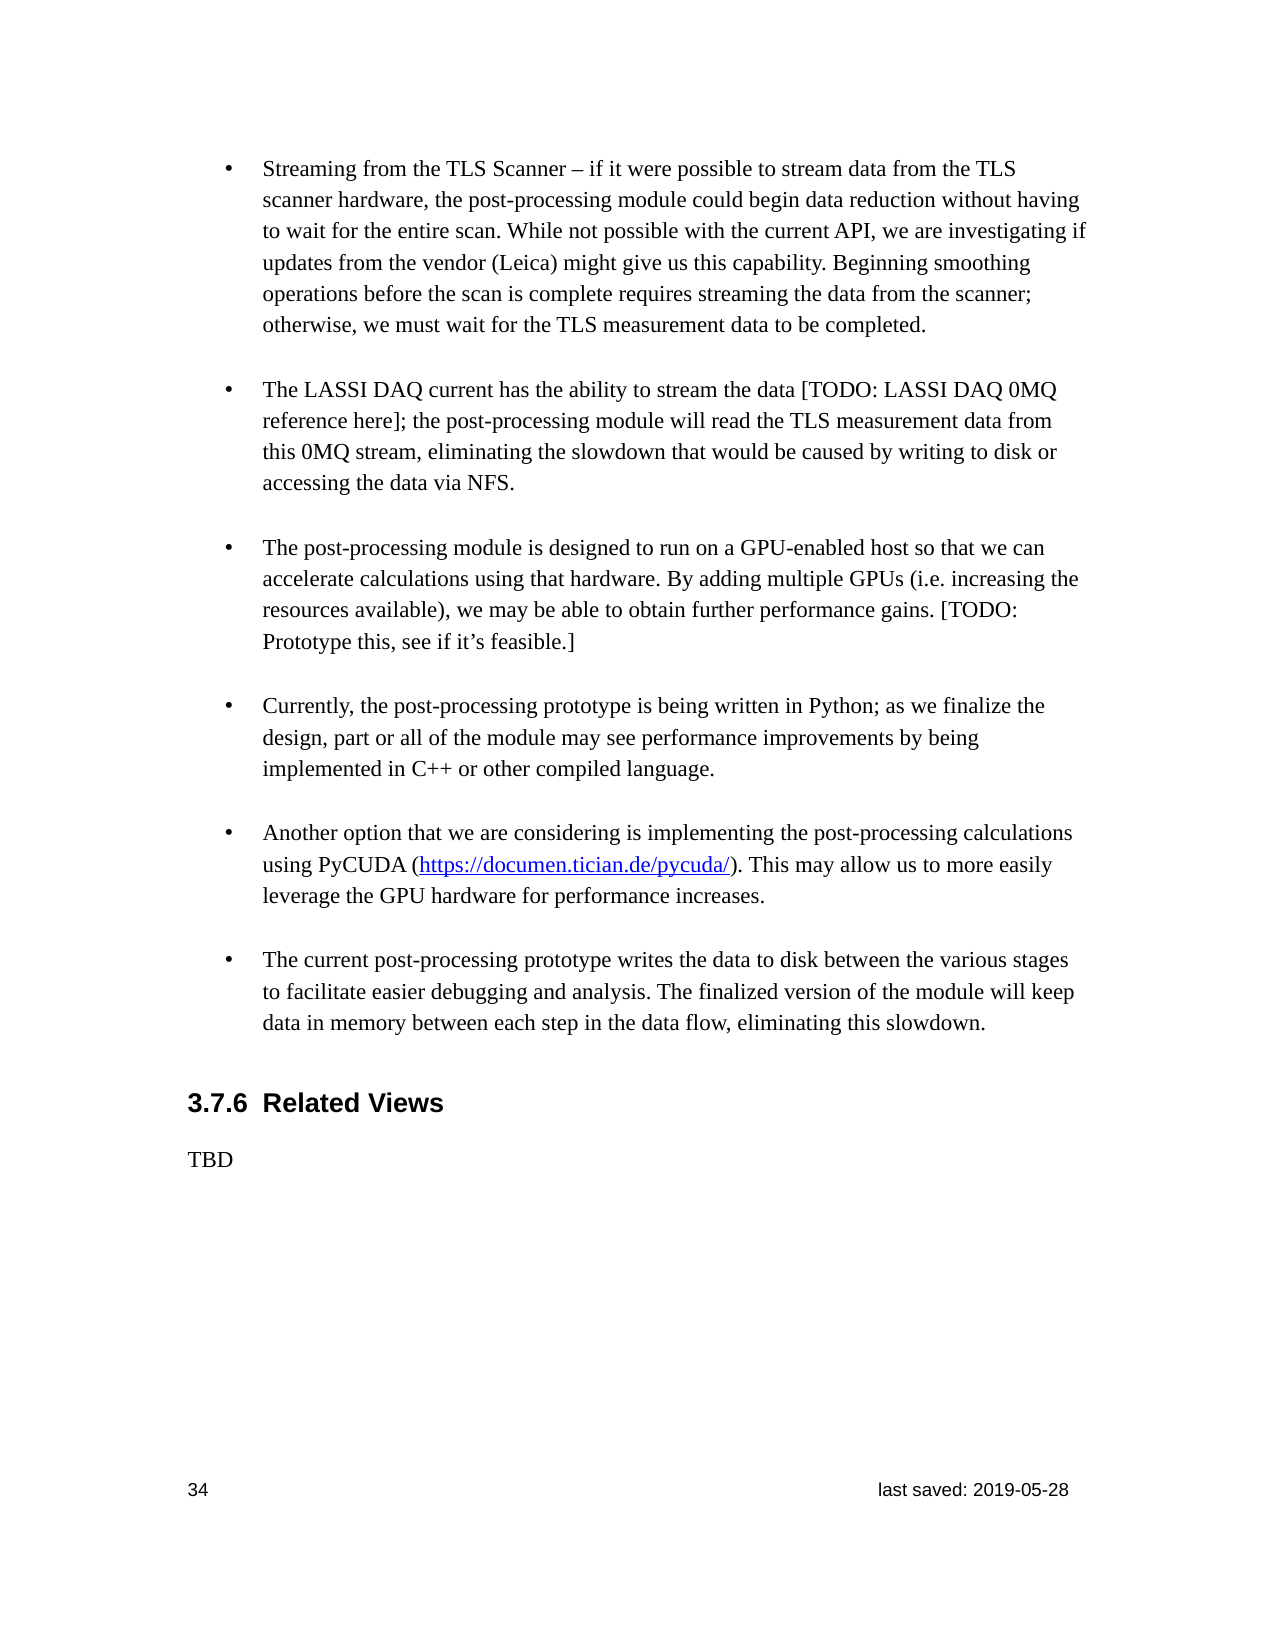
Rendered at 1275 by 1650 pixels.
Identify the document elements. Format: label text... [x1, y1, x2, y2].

list Streaming from the TLS Scanner – if it were possible to stream data from the TLS scanner hardware, the post-processing module could begin data reduction without having to wait for the entire scan. While not possible with the current API, we are investigating if updates from the vendor (Leica) might give us this capability. Beginning smoothing operations before the scan is complete requires streaming the data from the scanner; otherwise, we must wait for the TLS measurement data to be completed. [225, 150, 1087, 337]
subtitle Related Views [187, 1083, 1087, 1119]
list The LASSI DAQ current has the ability to stream the data [TODO: LASSI DAQ 0MQ reference here]; the post-processing module will read the TLS measurement data from this 0MQ stream, eliminating the slowdown that would be caused by writing to disk or accessing the data via NFS. [225, 371, 1087, 496]
text TBD [187, 1142, 1087, 1173]
list Currently, the post-processing prototype is being written in Python; as we finalize the design, part or all of the module may see performance improvements by being implemented in C++ or other compiled language. [225, 687, 1087, 781]
list The post-processing module is designed to run on a GPU-enabled host so that we can accelerate calculations using that hardware. By adding multiple GPUs (i.e. increasing the resources available), we may be able to obtain further performance gains. [TODO: Prototype this, see if it’s feasible.] [225, 529, 1087, 654]
list Another option that we are considering is implementing the post-processing calculations using PyCUDA (https://documen.tician.de/pycuda/). This may allow us to more easily leverage the GPU hardware for performance increases. [225, 814, 1087, 908]
list The current post-processing prototype writes the data to disk between the various stages to facilitate easier debugging and analysis. The finalized version of the module will keep data in memory between each step in the data flow, eliminating this slowdown. [225, 942, 1087, 1035]
